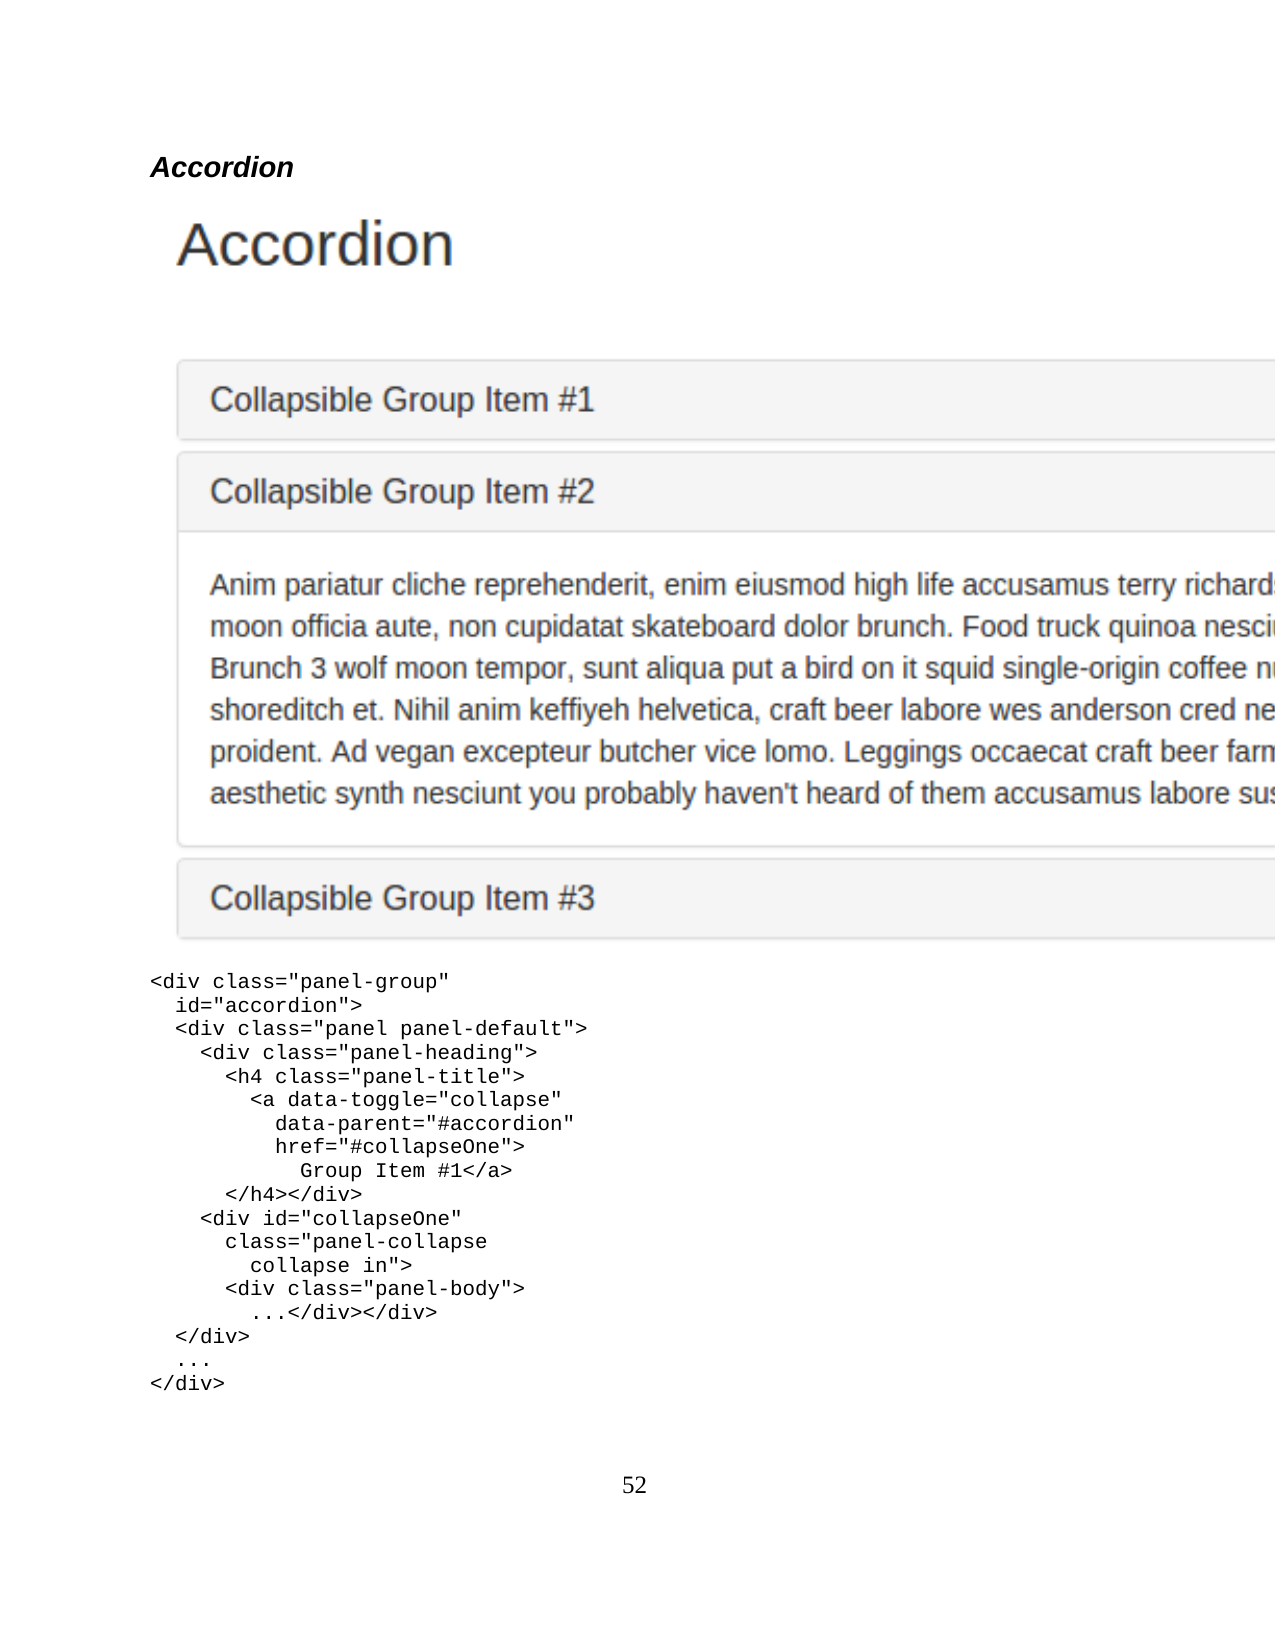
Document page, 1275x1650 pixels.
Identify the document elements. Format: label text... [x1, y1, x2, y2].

text </div> [150, 1326, 1125, 1349]
text <h4 class="panel-title"> [150, 1066, 1125, 1089]
text <div id="collapseOne" [150, 1207, 1125, 1231]
text </h4></div> [150, 1184, 1125, 1207]
text <div class="panel-body"> [150, 1278, 1125, 1302]
text <div class="panel-heading"> [150, 1042, 1125, 1066]
text <a data-toggle="collapse" [150, 1089, 1125, 1113]
text Group Item #1</a> [150, 1160, 1125, 1184]
text </div> [150, 1373, 1125, 1397]
text ... [150, 1349, 1125, 1373]
text <div class="panel-group" [150, 971, 1125, 995]
picture [150, 196, 1275, 971]
text id="accordion"> [150, 995, 1125, 1018]
text ...</div></div> [150, 1302, 1125, 1326]
subtitle Accordion [150, 150, 1125, 183]
text class="panel-collapse [150, 1231, 1125, 1255]
text href="#collapseOne"> [150, 1137, 1125, 1160]
text data-parent="#accordion" [150, 1113, 1125, 1137]
text collapse in"> [150, 1255, 1125, 1278]
text <div class="panel panel-default"> [150, 1018, 1125, 1042]
